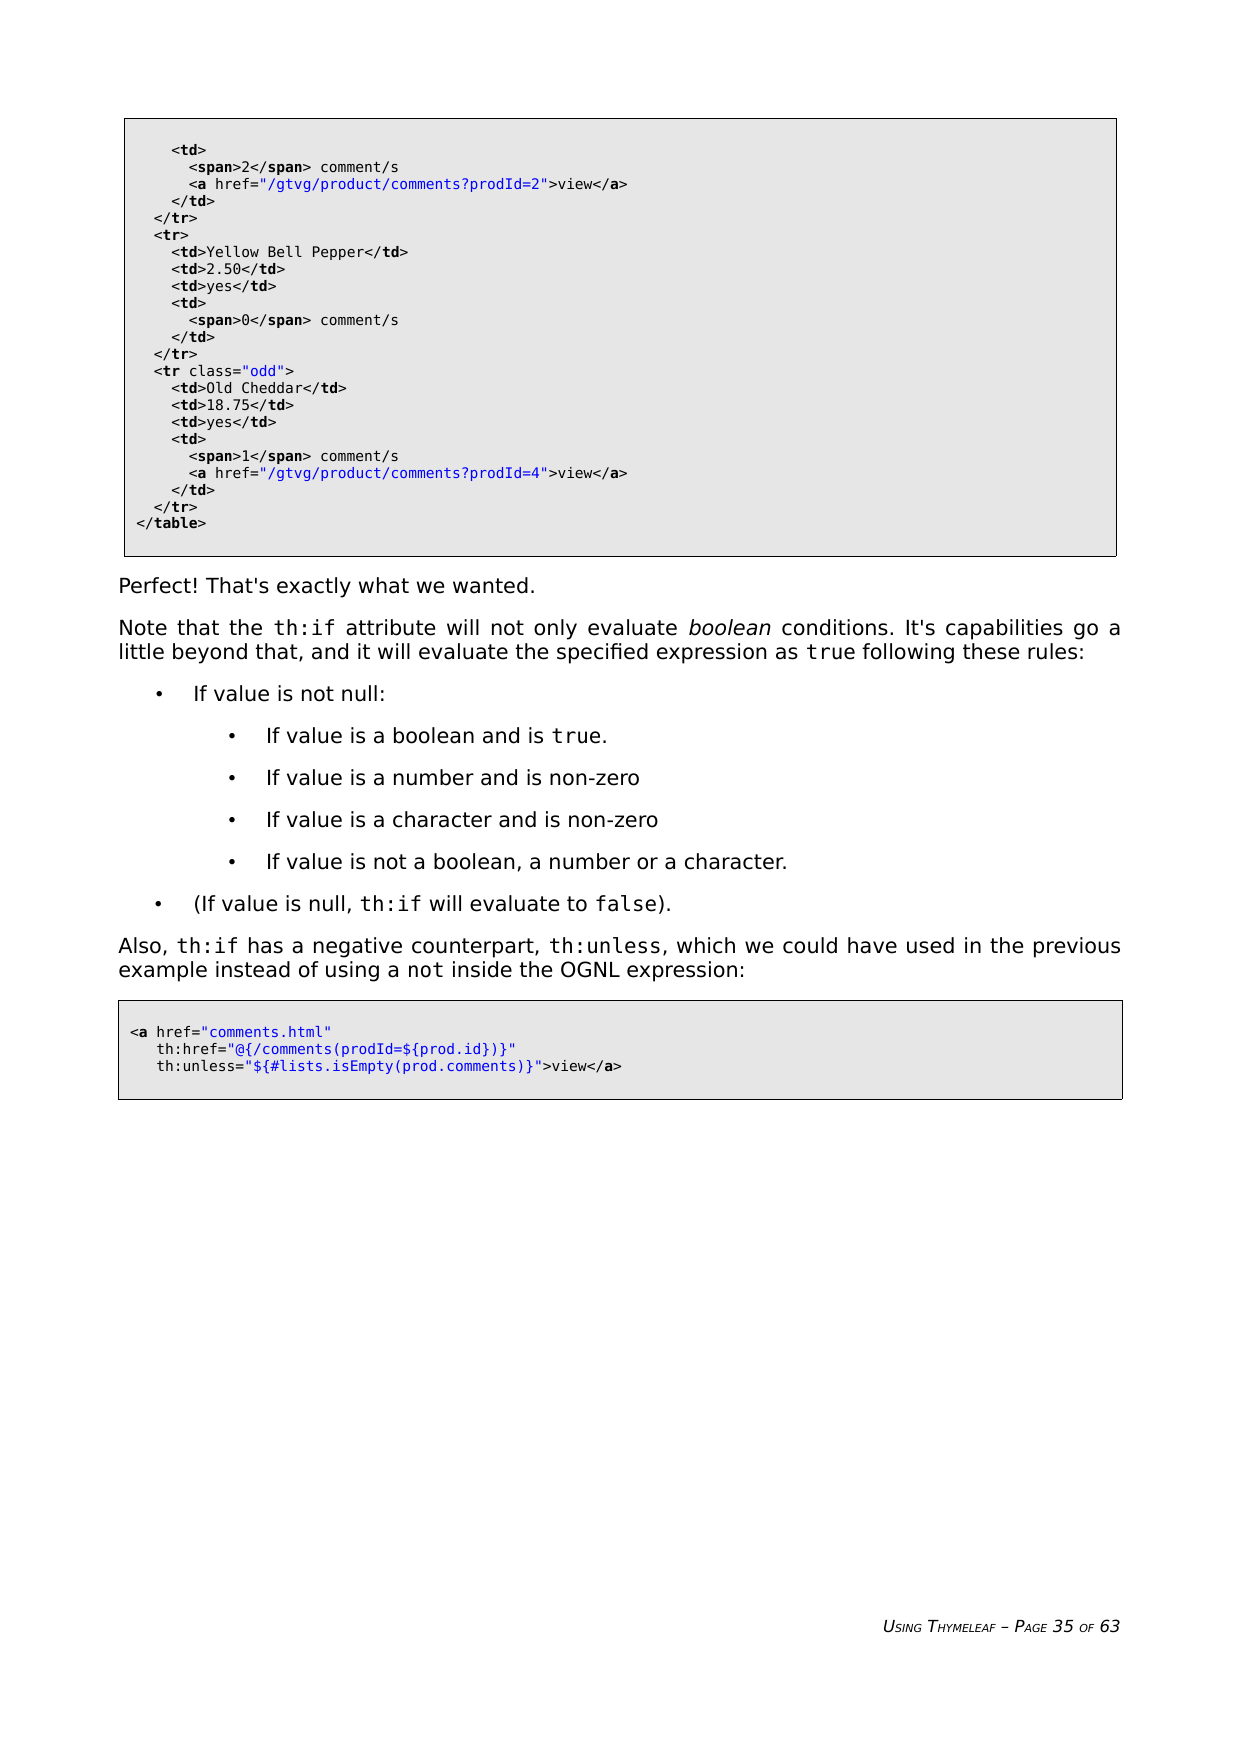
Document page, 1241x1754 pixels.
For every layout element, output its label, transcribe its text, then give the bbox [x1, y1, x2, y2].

text <a href="comments.html" th:href="@{/comments(prodId=${prod.id})}" th:unless="${#lists.isEmpty(prod.comments)}">view</a> [119, 1001, 1122, 1099]
text Perfect! That's exactly what we wanted. [118, 574, 1122, 598]
list If value is a number and is non-zero [228, 766, 1122, 790]
list (If value is null, th:if will evaluate to false). [154, 892, 1122, 916]
list If value is not a boolean, a number or a character. [228, 850, 1122, 874]
text Note that the th:if attribute will not only evaluate boolean conditions. It's capabilities go a little beyond that, and it will evaluate the specified expression as true following these rules: [118, 616, 1122, 664]
list If value is a boolean and is true. [228, 724, 1122, 748]
text Also, th:if has a negative counterpart, th:unless, which we could have used in the previous example instead of using a not inside the OGNL expression: [118, 934, 1122, 982]
text <td> <span>2</span> comment/s <a href="/gtvg/product/comments?prodId=2">view</a> </td> </tr> <tr> <td>Yellow Bell Pepper</td> <td>2.50</td> <td>yes</td> <td> <span>0</span> comment/s </td> </tr> <tr class="odd"> <td>Old Cheddar</td> <td>18.75</td> <td>yes</td> <td> <span>1</span> comment/s <a href="/gtvg/product/comments?prodId=4">view</a> </td> </tr> </table> [125, 119, 1116, 556]
list If value is not null: [156, 682, 1122, 706]
list If value is a character and is non-zero [228, 808, 1122, 832]
